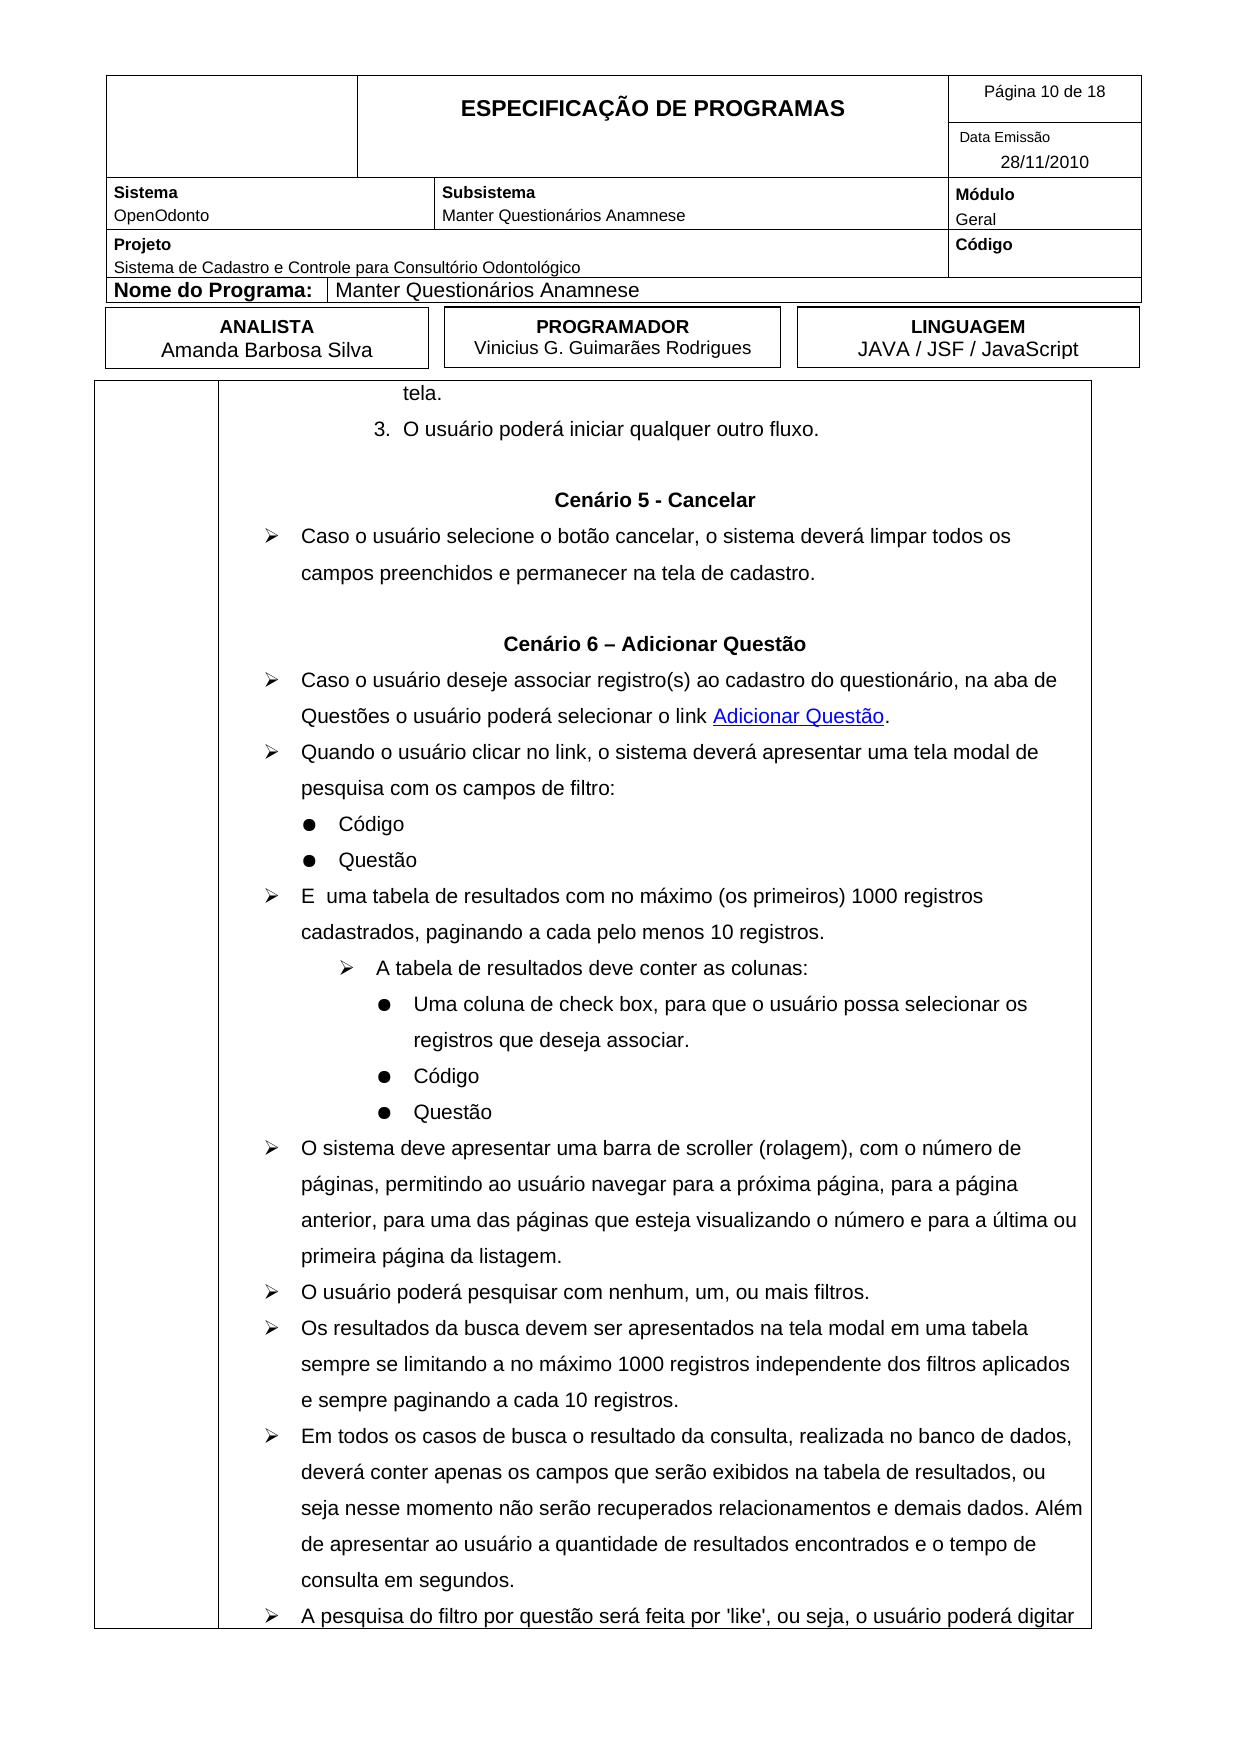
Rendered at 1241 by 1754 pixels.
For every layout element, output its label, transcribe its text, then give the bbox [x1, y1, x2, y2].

table_header Apresentar ao usuário a tela de cadastro de questionários de anamnese. Usuário. Tela principal – menu Cadastro – Anamnese - Questionário Fluxos Principais Obs. O Código do cadastro só será gerado após a inserção e não poderá ser alterado. Sistema apresenta a tela de cadastro de questionários com os campos: Código ( autoincremento gerado automaticamente pelo sistema) – campo inabilitado para edição Nome (campo livre obrigatório) – possui no mínimo 4 e no máximo 45 caracteres Descrição (campo livre) – possui no máximo 100 caracteres Fluxo Alternativo – Usuário não está logado no sistema Usuário clica na tela principal no menu Cadastro – Anamnese – Questionário. O sistema deverá filtrar as requisições de URL que contenham /cadastro/... verificando a autenticação do usuário. Caso o usuário esteja autenticado, a requisição prossegue normalmente. Caso o usuário não esteja autenticado, o sistema redireciona para tela de login, e após a autenticação, para a tela principal. Cenário 1 - Incluir Caso o usuário esteja efetuando um novo cadastro, após preencher os dados, ele seleciona o botão Salvar ou digitar a tecla “enter” (desde que o foco do cursor esteja no campo Nome – campo 'input'). O sistema persiste os dados no banco de dados e exibe mensagem de confirmação “Cadastro efetuado com sucesso”. Fluxos alternativos – inclusão: Fluxo Alternativo 1 – Usuário não preencheu os dados obrigatórios Ao selecionar o botão salvar, o sistema deverá primeiramente validar os campos obrigatórios. Se o sistema verificar que o campo obrigatório Nome não foi preenchido ou se contém conteúdo vazio (espaços). Sistema apresenta mensagem em uma pop up: “Campos obrigatórios não preenchidos.” e retorna a tela de cadastro. Caso o campo esteja nulo o sistema indica acima dos campos obrigatórios não preenchidos a mensagem: “* O valor esta nulo.” Caso o campo esteja com conteúdo vazio (espaços) o sistema indica acima dos campos a mensagem: “* O valor esta vazio.” Se mesmo removendo espaços excedentes o conteúdo do campo seja vazio (espaços) o sistema indica acima dos campos a mensagem: “* O valor tem conteúdo vazio.” Fluxo Alternativo 2 – Campos Preenchidos Inválidos Ao clicar no botão Salvar ou digitar a tecla “enter”, o sistema deverá validar se o campo Nome foi preenchido com valores válidos. Caso os campos não passem pelas verificações, o sistema deve apresentar a mensagem em uma pop up: “Campos inválidos.”, retornar a tela de cadastro e indicar acima dos campos a mensagem correspondente. Se o sistema verificar que o campo Nome não possui o mínimo necessário deverá apresentar a mensagem: “* Valor muito curto : Minímo exigido = 'mínimo definido'”. Se o sistema verificar que o campo possui mais que o máximo permitido deverá apresentar a mensagem: “Valor muito longo : Máximo permitido = 'máximo definido'”. Cenário 2 - Recuperar Caso o usuário esteja realizando uma busca, após selecionar o botão Pesquisa: Sistema apresenta uma tela modal com os filtros para pesquisa: Descrição Código Nome E uma tabela de resultados com no máximo (os primeiros) 1000 registros cadastrados, paginando a cada pelo menos 10 registros. A tabela de resultados deve conter as colunas: Código Nome Descrição O sistema deve apresentar uma barra de scroller (rolagem), com o número de páginas, permitindo ao usuário navegar para a próxima página, para a página anterior, para uma das páginas que esteja visualizando o número e para a última ou primeira página da listagem. O usuário poderá pesquisar com nenhum, um, ou mais filtros. Os resultados da busca devem ser apresentados na tela modal em uma tabela sempre se limitando a no máximo 1000 registros independente dos filtros aplicados e sempre paginando a cada 10 registros. Em todos os casos de busca o resultado da consulta, realizada no banco de dados, deverá conter apenas os campos que serão exibidos na tabela de resultados, ou seja nesse momento não serão recuperados relacionamentos e demais dados. Além de apresentar ao usuário a quantidade de resultados encontrados e o tempo de consulta em segundos. A pesquisa do filtro por descrição e nome será feita por 'like', ou seja, o usuário poderá digitar parte do nome para efetuar a busca. Caso mais de um filtro de pesquisa seja informado, a pesquisa associará logicamente os filtros de forma complementar, ou seja um filtro 'AND' outro filtro, combinando os dois ou mais valores para pesquisa. O usuário poderá clicar no botão Buscar ou digitar a tecla 'enter' do teclado para efetuar a busca. O foco do cursor deverá estar posicionado em algum campo 'input' da tela de pesquisa para que se possa acionar a busca por meio da tecla 'enter'. Em todos os casos de busca,quando em filtros do tipo 'input' não haverá diferenciação da caixa de texto (case-insensiteve) para filtrar as consultas. Fluxos alternativos – recuperação: Fluxo Alternativo 1 – Usuário não preencheu os dados da pesquisa Caso o usuário não preencha nenhum filtro para pesquisa e clique no botão Buscar da tela modal ou digite 'enter', o sistema deve apresentar todos os registros se limitando ao máximo de 1000, como foi especificado. Fluxo Alternativo 2 – Usuário preencheu os dados da pesquisa inapropriadamente Quando o usuário clicar no botão Buscar da tela modal ou digitar 'enter', o sistema deverá validar os campos: Filtro Descrição: Deverá ser informado no mínimo 3 caracteres e no máximo 45 caracteres para a busca. Caso o usuário informe menos do que 3 caracteres, apresentar a mensagem: “* Descrição = 'valor digitado' : Valor muito curto : Minímo exigido = 3” no canto superior esquerdo da tela modal. Caso usuário informe mais do que 45 caracteres, apresentar a mensagem: “* Descrição = 'valor digitado...' : Valor muito longo : Máximo permitido = 45” no canto superior esquerdo da tela modal. Não deverá ser apresentado todo o valor que o usuário digitou, apresentar somente 10 caracteres e colocar reticências. Filtro Código: Caso o usuário informe qualquer caractere alfanumérico, apresentar a mensagem: “* Código = 'valor digitado' : Não é um numero” no canto superior esquerdo da tela modal. Filtro Nome: Deverá ser informado no mínimo 3 caracteres e no máximo 100 caracteres para a busca. Caso o usuário informe menos do que 3 caracteres, apresentar a mensagem: “* Nome = 'valor digitado' : Valor muito curto : Minímo exigido = 3” no canto superior esquerdo da tela modal. Caso usuário informe mais do que 100 caracteres, apresentar a mensagem: “* Nome = 'valor digitado...' : Valor muito longo : Máximo permitido = 100” no canto superior esquerdo da tela modal. Não deverá ser apresentado todo o valor que o usuário digitou, apresentar somente 10 caracteres e colocar reticências. Fluxo Alternativo 3 – Usuário realiza nova busca Após preencher ou não os filtros da busca e clicar no botão Buscar da tela modal ou digitar 'enter', o sistema deverá apresentar os resultados da busca e permanecer na tela modal para que o usuário possa ou não realizar uma nova consulta. Fluxos de Exceção – recuperação: Fluxo de Exceção 1 – Usuário fecha a tela modal A partir do momento que a tela modal estiver aberta, o usuário poderá fechar a janela a qualquer momento clicando no 'x' da janela (localizado no cabeçalho, canto direito). O sistema deverá retornar a tela de cadastro. Caso o usuário feche a janela de pesquisa, o modal deverá guardar os dados já digitados e os resultados já apresentados até o momento em que o usuário saia da tela de cadastro. Fluxo de Exceção 2 – Usuário clica no botão Limpar da tela modal A partir do momento em que a tela modal estiver aberta, o usuário poderá clicar no botão Limpar da tela modal. Caso o usuário clique no botão, o sistema deverá limpar todos os valores dos filtros e da tabela de resultados. Caso o usuário esteja alterando ou excluindo um registro, primeiramente será iniciado o fluxo de recuperação. A partir da tela modal, com os resultados da pesquisa apresentados na tabela de resultados, o usuário poderá clicar em qualquer registro (uma linha da tabela), ou seja, na tabela de resultados cada linha (resultado/registro) deve ser um link no qual o usuário poderá, ao clicar, iniciar a ação de carregamento do registro escolhido. Quando o usuário clicar sob o registro, o sistema deve fechar a tela modal e carregar TODAS (inclusive relacionamentos e demais dados) as informações do registro escolhido na tela de cadastro. Caso o usuário esteja editando algum registro e inicie qualquer outro fluxo, sem selecionar o botão salvar, todos os dados alterados serão perdidos. Cenário 3 - Alterar Na alteração, o usuário poderá modificar os dados que desejar e selecionar o botão Salvar. O sistema deve persistir os dados e apresentar a mensagem: “Dados alterados com sucesso!” em uma pop-up. Obs.: Lembrando que o sistema não deve permitir a edição do campo código. Os fluxos alternativos da alteração são os mesmos da INCLUSÃO. Verificar acima. Cenário 4 - Excluir Na exclusão, o usuário poderá selecionar o botão Excluir. O sistema deve confirmar a ação do usuário exibindo a mensagem: “Deseja realmente excluir o registro?” em uma pop-up. Se não houver nenhum registro válido (ou seja, que já esteja salvo no banco de dados, persistente) com as informações carregadas na tela de cadastro, por padrão o sistema deverá inabilitar o botão de excluir. Se o usuário confirmar, o sistema deve verificar se o registro está referenciado em qualquer outra tabela: Caso o registro não possua nenhuma referência, o sistema deverá excluir o registro do banco de dados e apresentar a mensagem em uma pop up: “Registro excluído com sucesso”. Fluxos alternativos - exclusão Fluxo alternativo 1 – Usuário cancelou exclusão Na mensagem de confirmação da ação de exclusão, o usuário poderá cancelar a exclusão. Se o usuário cancelar o sistema deve retornar a tela de cadastro como estava anteriormente, ou seja, com as informações do registro carregadas na tela. O usuário poderá então iniciar qualquer outro fluxo. Fluxo alternativo 2 – Registro referenciado Caso o registro a ser excluído possua referencias com a tabela de anamneses do paciente ou outras tabelas, o sistema não deve permitir a exclusão do registro. O sistema deve apresentar a mensagem: “Não foi possivel remover o registro.” em uma pop-up e retorna a tela de cadastro como estava anteriormente, ou seja, com as informações do registro carregadas na tela. O usuário poderá iniciar qualquer outro fluxo. Cenário 5 - Cancelar Caso o usuário selecione o botão cancelar, o sistema deverá limpar todos os campos preenchidos e permanecer na tela de cadastro. Cenário 6 – Adicionar Questão Caso o usuário deseje associar registro(s) ao cadastro do questionário, na aba de Questões o usuário poderá selecionar o link Adicionar Questão. Quando o usuário clicar no link, o sistema deverá apresentar uma tela modal de pesquisa com os campos de filtro: Código Questão E uma tabela de resultados com no máximo (os primeiros) 1000 registros cadastrados, paginando a cada pelo menos 10 registros. A tabela de resultados deve conter as colunas: Uma coluna de check box, para que o usuário possa selecionar os registros que deseja associar. Código Questão O sistema deve apresentar uma barra de scroller (rolagem), com o número de páginas, permitindo ao usuário navegar para a próxima página, para a página anterior, para uma das páginas que esteja visualizando o número e para a última ou primeira página da listagem. O usuário poderá pesquisar com nenhum, um, ou mais filtros. Os resultados da busca devem ser apresentados na tela modal em uma tabela sempre se limitando a no máximo 1000 registros independente dos filtros aplicados e sempre paginando a cada 10 registros. Em todos os casos de busca o resultado da consulta, realizada no banco de dados, deverá conter apenas os campos que serão exibidos na tabela de resultados, ou seja nesse momento não serão recuperados relacionamentos e demais dados. Além de apresentar ao usuário a quantidade de resultados encontrados e o tempo de consulta em segundos. A pesquisa do filtro por questão será feita por 'like', ou seja, o usuário poderá digitar parte do nome para efetuar a busca. Caso mais de um filtro de pesquisa seja informado, a pesquisa associará logicamente os filtros de forma complementar, ou seja um filtro 'AND' outro filtro, combinando os dois ou mais valores para pesquisa. O usuário poderá clicar no botão Buscar ou digitar a tecla 'enter' do teclado para efetuar a busca. O foco do cursor deverá estar posicionado em algum campo 'input' da tela de pesquisa para que se possa acionar a busca por meio da tecla 'enter'. Em todos os casos de busca,quando em filtros do tipo 'input' não haverá diferenciação da caixa de texto (case-insensiteve) para filtrar as consultas. Para associar o(s) registro(s) o usuário poderá selecionar a check box que deseja ou clicar na linha. Caso clique na linha do registro, o sistema deverá marcar a check box. Depois de selecionados os registros desejados, o usuário deverá selecionar o botão Associar da tela modal. O sistema deverá adicionar visualmente os registros selecionados a tabela de questões associadas do questionário. Fluxos alternativos – associação: Fluxo Alternativo 1 – Usuário não preencheu os dados da pesquisa Caso o usuário não preencha nenhum filtro para pesquisa e clique no botão Buscar da tela modal ou digite 'enter', o sistema deve apresentar todos os registros se limitando ao máximo de 1000, como foi especificado. Fluxo Alternativo 2 – Usuário preencheu os dados da pesquisa inapropriadamente Quando o usuário clicar no botão Buscar da tela modal ou digitar 'enter', o sistema deverá validar os campos: Filtro Código: Caso o usuário informe qualquer caractere alfanumérico, apresentar a mensagem: “* Código = 'valor digitado' : Não é um numero” no canto superior esquerdo da tela modal. Filtro Questão: Deverá ser informado no mínimo 3 caracteres e no máximo 300 caracteres para a busca. Caso o usuário informe menos do que 3 caracteres, apresentar a mensagem: “* Questão = 'valor digitado' : Valor muito curto : Minímo exigido = 3” no canto superior esquerdo da tela modal. Caso o usuário informe mais do que 150 caracteres, apresentar a mensagem: “* Questão = 'valor digitado...' : Valor muito longo : Máximo permitido = 300” no canto superior esquerdo da tela modal. Não deverá ser apresentado todo o valor que o usuário digitou, apresentar somente 10 caracteres e colocar reticências. Fluxo Alternativo 3 – Usuário seleciona registro já associado Caso o usuário selecione registro(s) que já está(am) associado(s) ao cadastro e clique no botão Associar da tela modal: Caso o usuário selecione questões que já estam vinculadas ao questionário em questão, o sistema retornará a tela de cadastro sem fazer nada. Fluxo Alternativo 4 - Usuário seleciona botão Associar sem selecionar nenhum registro Caso o usuário clique no botão associar da tela modal sem selecionar nenhum registro, o sistema deverá retornar a tela de cadastro sem fazer nada. Fluxo Alternativo 5 – Usuário realiza nova busca Após preencher ou não os filtros da busca e clicar no botão Buscar da tela modal ou digitar 'enter', o sistema deverá apresentar os resultados da busca e permanecer na tela modal para que o usuário possa ou não realizar uma nova consulta. Fluxos de exceção do cenário de associação são os mesmos do cenário de Recuperação – Verificar acima. Cenário 7 – Alterar Disposição das Questões Após associadas a um registro de questionário (visualmente ou salvas no banco de dados), o usuário poderá alterar a disposição das questões no questionário. O usuário poderá selecionar uma ou mais questões na tabela de associados pelo uso do ctrl ou shift. Após selecionado(s) o usuário terá as opções: “First”: mover a(s) questão(ões) selecionada(s) para a(s) primeira(s) do questionário. “Up”: mover a(s) questão(ões) selecionada(s) acima da questão anterior. “Down”: mover a(s) questão(ões) selecionada(s) abaixo da questão inferior. “Last”: mover a(s) questão(ões) selecionada(s) para a(s) última(s) do questionário. O sistema deve apresentar as questões conforme a organização do usuário. As alterações serão relizadas apenas visualmente, só serão realmente salvas quando o usuário selecionar o botão salvar da tela de cadastro do questionário. Fluxos alternativos – alterar disposição das questões: Fluxo Alternativo 1 – Usuário remove registro visualmente da tabela de associados O usuário também poderá localizar na tabela de associados a questão que deseja remover do questionário que está sendo inserido ou editado ou excluído. Na tabela de associados, ao lado de cada registro, deve conter um “x”. Caso o usuário deseje a exclusão do registro visualmente da tabela, deverá selecionar o “x” respectivo ao registro que deseja remover. O sistema deverá remover o registro visualmente da tabela de associados. [219, 381, 1091, 1628]
table_header [95, 381, 218, 1628]
